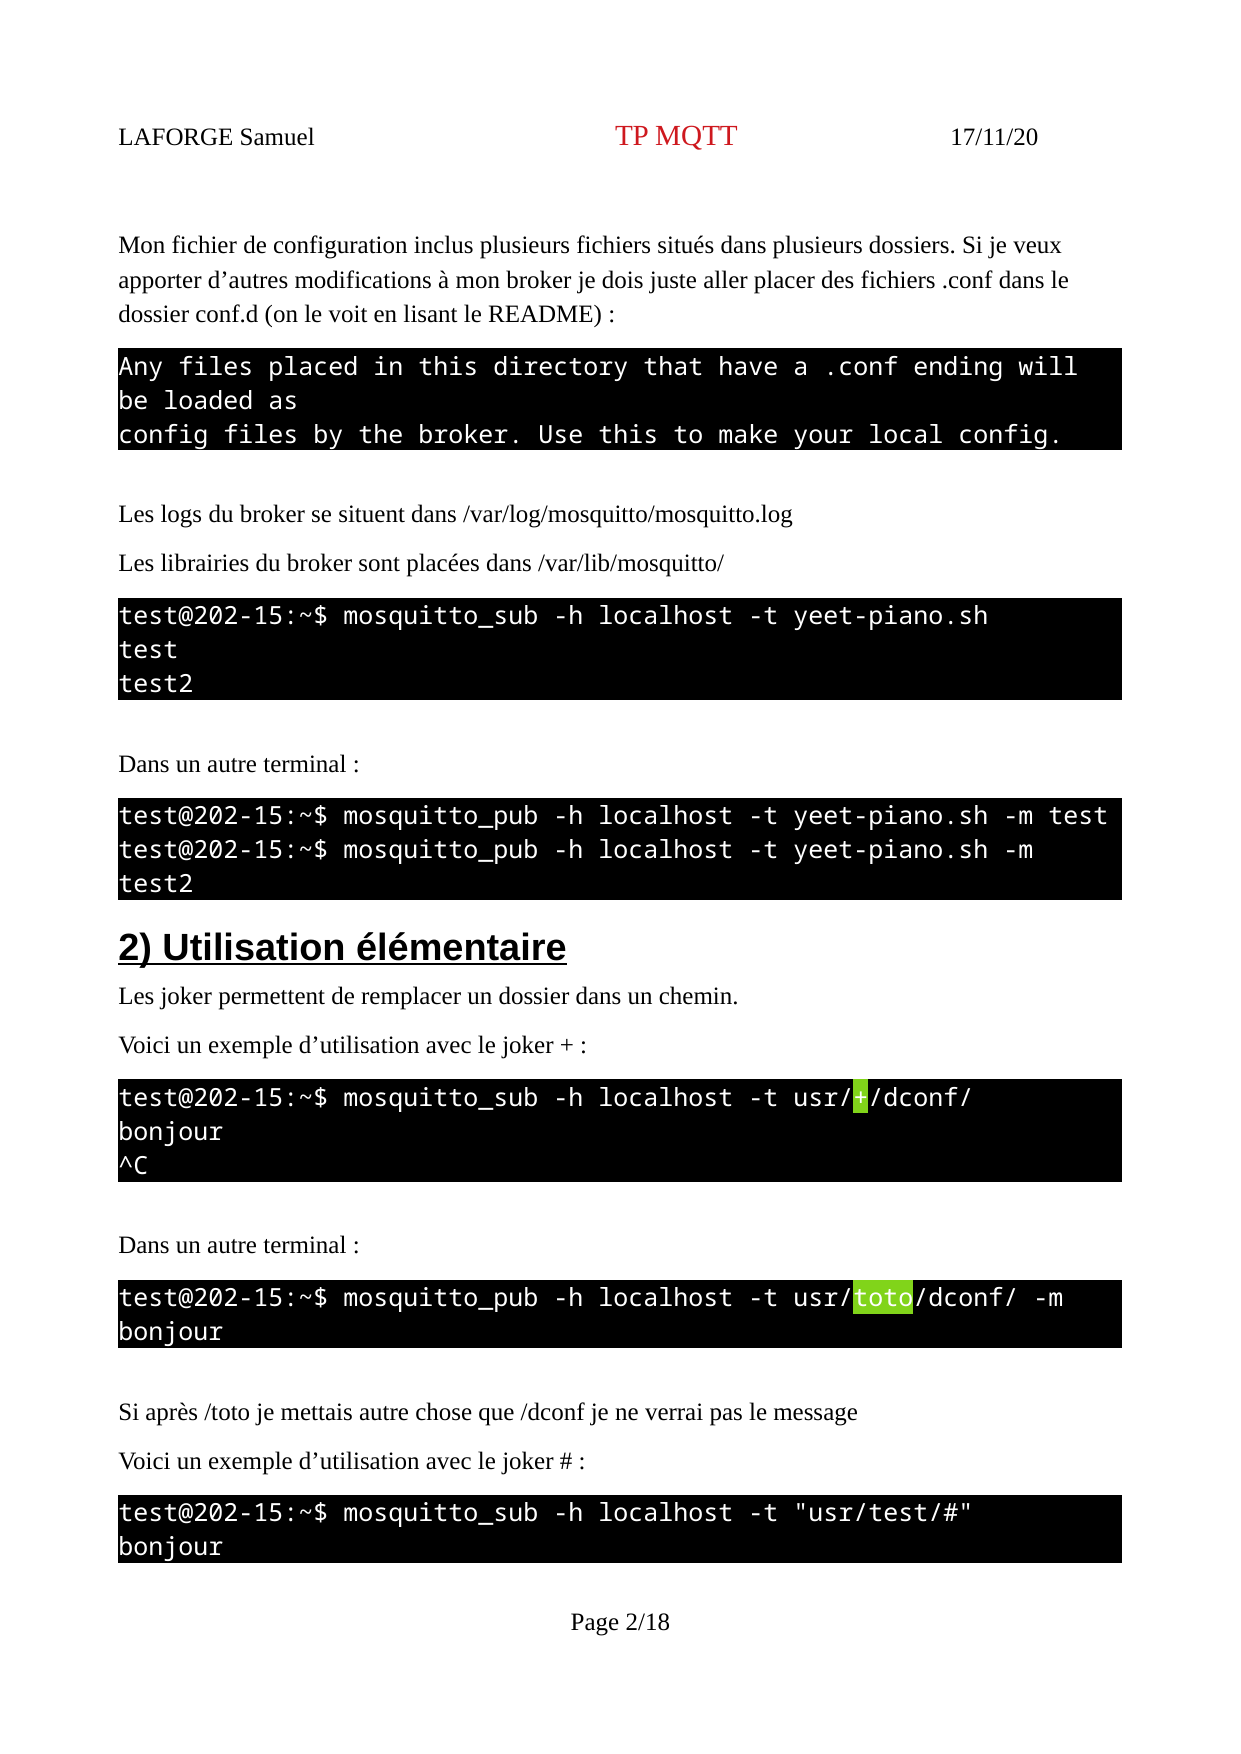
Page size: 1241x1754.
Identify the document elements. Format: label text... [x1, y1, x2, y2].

text Any files placed in this directory that have a .conf ending will be loaded as [118, 348, 1122, 416]
text test@202-15:~$ mosquitto_pub -h localhost -t usr/toto/dconf/ -m bonjour [118, 1280, 1122, 1348]
text bonjour [118, 1113, 1122, 1147]
text config files by the broker. Use this to make your local config. [118, 416, 1122, 450]
text Dans un autre terminal : [118, 749, 1122, 778]
text Voici un exemple d’utilisation avec le joker + : [118, 1030, 1122, 1059]
text test@202-15:~$ mosquitto_sub -h localhost -t yeet-piano.sh [118, 598, 1122, 632]
text Dans un autre terminal : [118, 1231, 1122, 1259]
text test@202-15:~$ mosquitto_sub -h localhost -t usr/+/dconf/ [118, 1079, 1122, 1113]
text test2 [118, 666, 1122, 700]
text test [118, 632, 1122, 666]
text ^C [118, 1147, 1122, 1182]
subtitle 2) Utilisation élémentaire [118, 925, 1122, 969]
text Voici un exemple d’utilisation avec le joker # : [118, 1446, 1122, 1475]
text test@202-15:~$ mosquitto_pub -h localhost -t yeet-piano.sh -m test [118, 798, 1122, 832]
text bonjour [118, 1529, 1122, 1563]
text Les logs du broker se situent dans /var/log/mosquitto/mosquitto.log [118, 499, 1122, 528]
text Si après /toto je mettais autre chose que /dconf je ne verrai pas le message [118, 1397, 1122, 1426]
text Mon fichier de configuration inclus plusieurs fichiers situés dans plusieurs dossiers. Si je veux apporter d’autres modifications à mon broker je dois juste aller placer des fichiers .conf dans le dossier conf.d (on le voit en lisant le README) : [118, 230, 1122, 328]
text Les librairies du broker sont placées dans /var/lib/mosquitto/ [118, 548, 1122, 577]
text test@202-15:~$ mosquitto_sub -h localhost -t "usr/test/#" [118, 1495, 1122, 1529]
text Les joker permettent de remplacer un dossier dans un chemin. [118, 981, 1122, 1010]
text test@202-15:~$ mosquitto_pub -h localhost -t yeet-piano.sh -m test2 [118, 832, 1122, 900]
